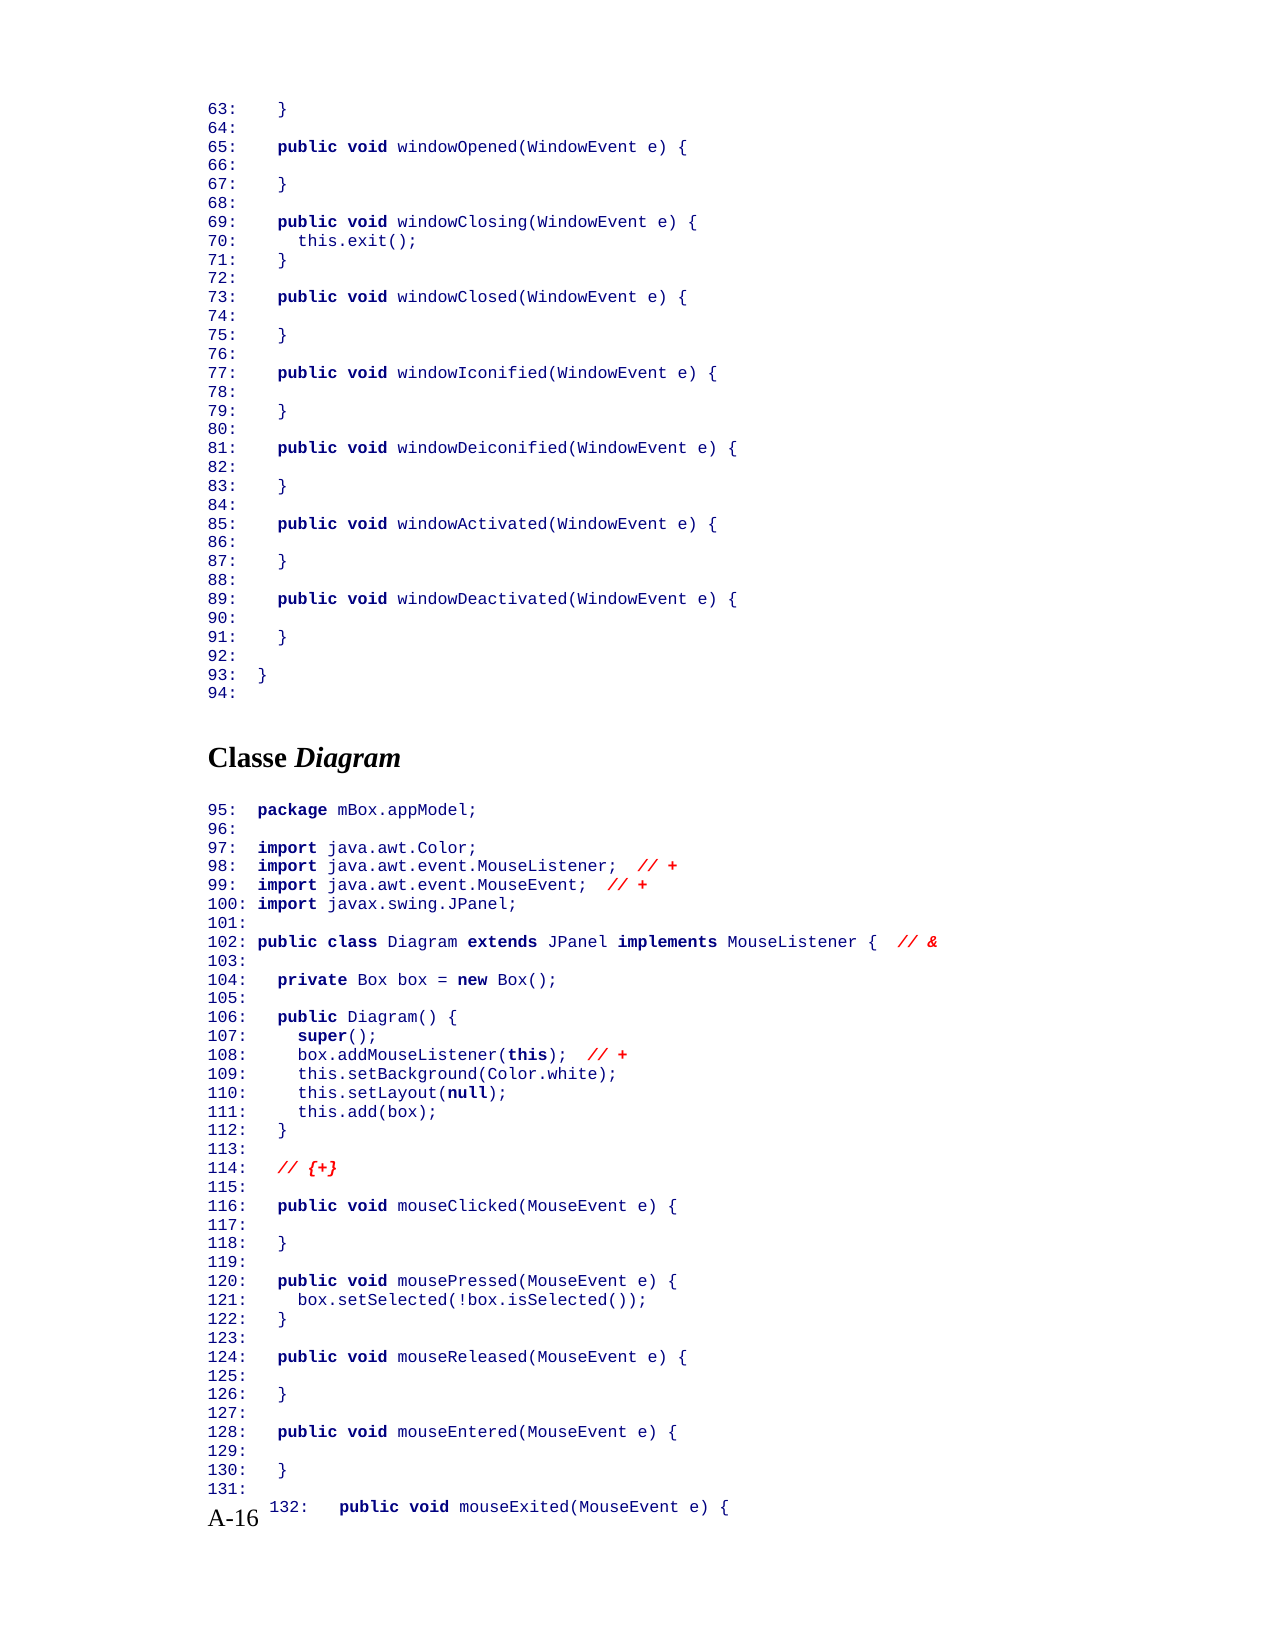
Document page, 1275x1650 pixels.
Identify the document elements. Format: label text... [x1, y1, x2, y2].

text 121: box.setSelected(!box.isSelected()); [207, 1292, 1156, 1311]
text 89: public void windowDeactivated(WindowEvent e) { [207, 591, 1156, 609]
text 123: [207, 1329, 1156, 1348]
text 80: [207, 421, 1156, 440]
text 97: import java.awt.Color; [207, 839, 1156, 858]
text 102: public class Diagram extends JPanel implements MouseListener { // & [207, 933, 1156, 952]
text 82: [207, 459, 1156, 477]
text 79: } [207, 402, 1156, 421]
text 127: [207, 1405, 1156, 1424]
text Classe Diagram [207, 741, 1156, 774]
text 81: public void windowDeiconified(WindowEvent e) { [207, 440, 1156, 459]
text 106: public Diagram() { [207, 1009, 1156, 1028]
text 128: public void mouseEntered(MouseEvent e) { [207, 1424, 1156, 1442]
text 115: [207, 1178, 1156, 1197]
text 111: this.add(box); [207, 1103, 1156, 1122]
text 122: } [207, 1311, 1156, 1329]
text 70: this.exit(); [207, 232, 1156, 251]
text 107: super(); [207, 1028, 1156, 1047]
text 63: } [207, 100, 1156, 119]
text 130: } [207, 1461, 1156, 1480]
text 74: [207, 308, 1156, 327]
text 64: [207, 119, 1156, 138]
text 126: } [207, 1386, 1156, 1405]
text 124: public void mouseReleased(MouseEvent e) { [207, 1348, 1156, 1367]
text 104: private Box box = new Box(); [207, 971, 1156, 990]
text 75: } [207, 327, 1156, 346]
text 87: } [207, 553, 1156, 572]
text 120: public void mousePressed(MouseEvent e) { [207, 1273, 1156, 1292]
text 93: } [207, 666, 1156, 685]
text 68: [207, 195, 1156, 213]
text 114: // {+} [207, 1160, 1156, 1178]
text 100: import javax.swing.JPanel; [207, 896, 1156, 914]
text 78: [207, 383, 1156, 402]
text 86: [207, 534, 1156, 553]
text 72: [207, 270, 1156, 289]
text 69: public void windowClosing(WindowEvent e) { [207, 213, 1156, 232]
text 103: [207, 952, 1156, 971]
text 98: import java.awt.event.MouseListener; // + [207, 858, 1156, 877]
text 92: [207, 647, 1156, 666]
text 112: } [207, 1122, 1156, 1141]
text 73: public void windowClosed(WindowEvent e) { [207, 289, 1156, 308]
text 77: public void windowIconified(WindowEvent e) { [207, 364, 1156, 383]
text 83: } [207, 477, 1156, 496]
text 84: [207, 496, 1156, 515]
text 66: [207, 157, 1156, 176]
text 76: [207, 346, 1156, 364]
text 116: public void mouseClicked(MouseEvent e) { [207, 1197, 1156, 1216]
text 117: [207, 1216, 1156, 1235]
text 65: public void windowOpened(WindowEvent e) { [207, 138, 1156, 157]
text 125: [207, 1367, 1156, 1386]
text 113: [207, 1141, 1156, 1160]
text 109: this.setBackground(Color.white); [207, 1065, 1156, 1084]
text 105: [207, 990, 1156, 1009]
text 88: [207, 572, 1156, 591]
text 110: this.setLayout(null); [207, 1084, 1156, 1103]
text 96: [207, 820, 1156, 839]
text 108: box.addMouseListener(this); // + [207, 1047, 1156, 1065]
text 129: [207, 1442, 1156, 1461]
text 131: [207, 1480, 1156, 1499]
text 90: [207, 609, 1156, 628]
text 91: } [207, 628, 1156, 647]
text 85: public void windowActivated(WindowEvent e) { [207, 515, 1156, 534]
text 67: } [207, 176, 1156, 195]
text 99: import java.awt.event.MouseEvent; // + [207, 877, 1156, 896]
text 95: package mBox.appModel; [207, 801, 1156, 820]
text 94: [207, 685, 1156, 704]
text 132: public void mouseExited(MouseEvent e) { [207, 1499, 1156, 1518]
text 119: [207, 1254, 1156, 1273]
text 101: [207, 914, 1156, 933]
text 118: } [207, 1235, 1156, 1254]
text 71: } [207, 251, 1156, 270]
